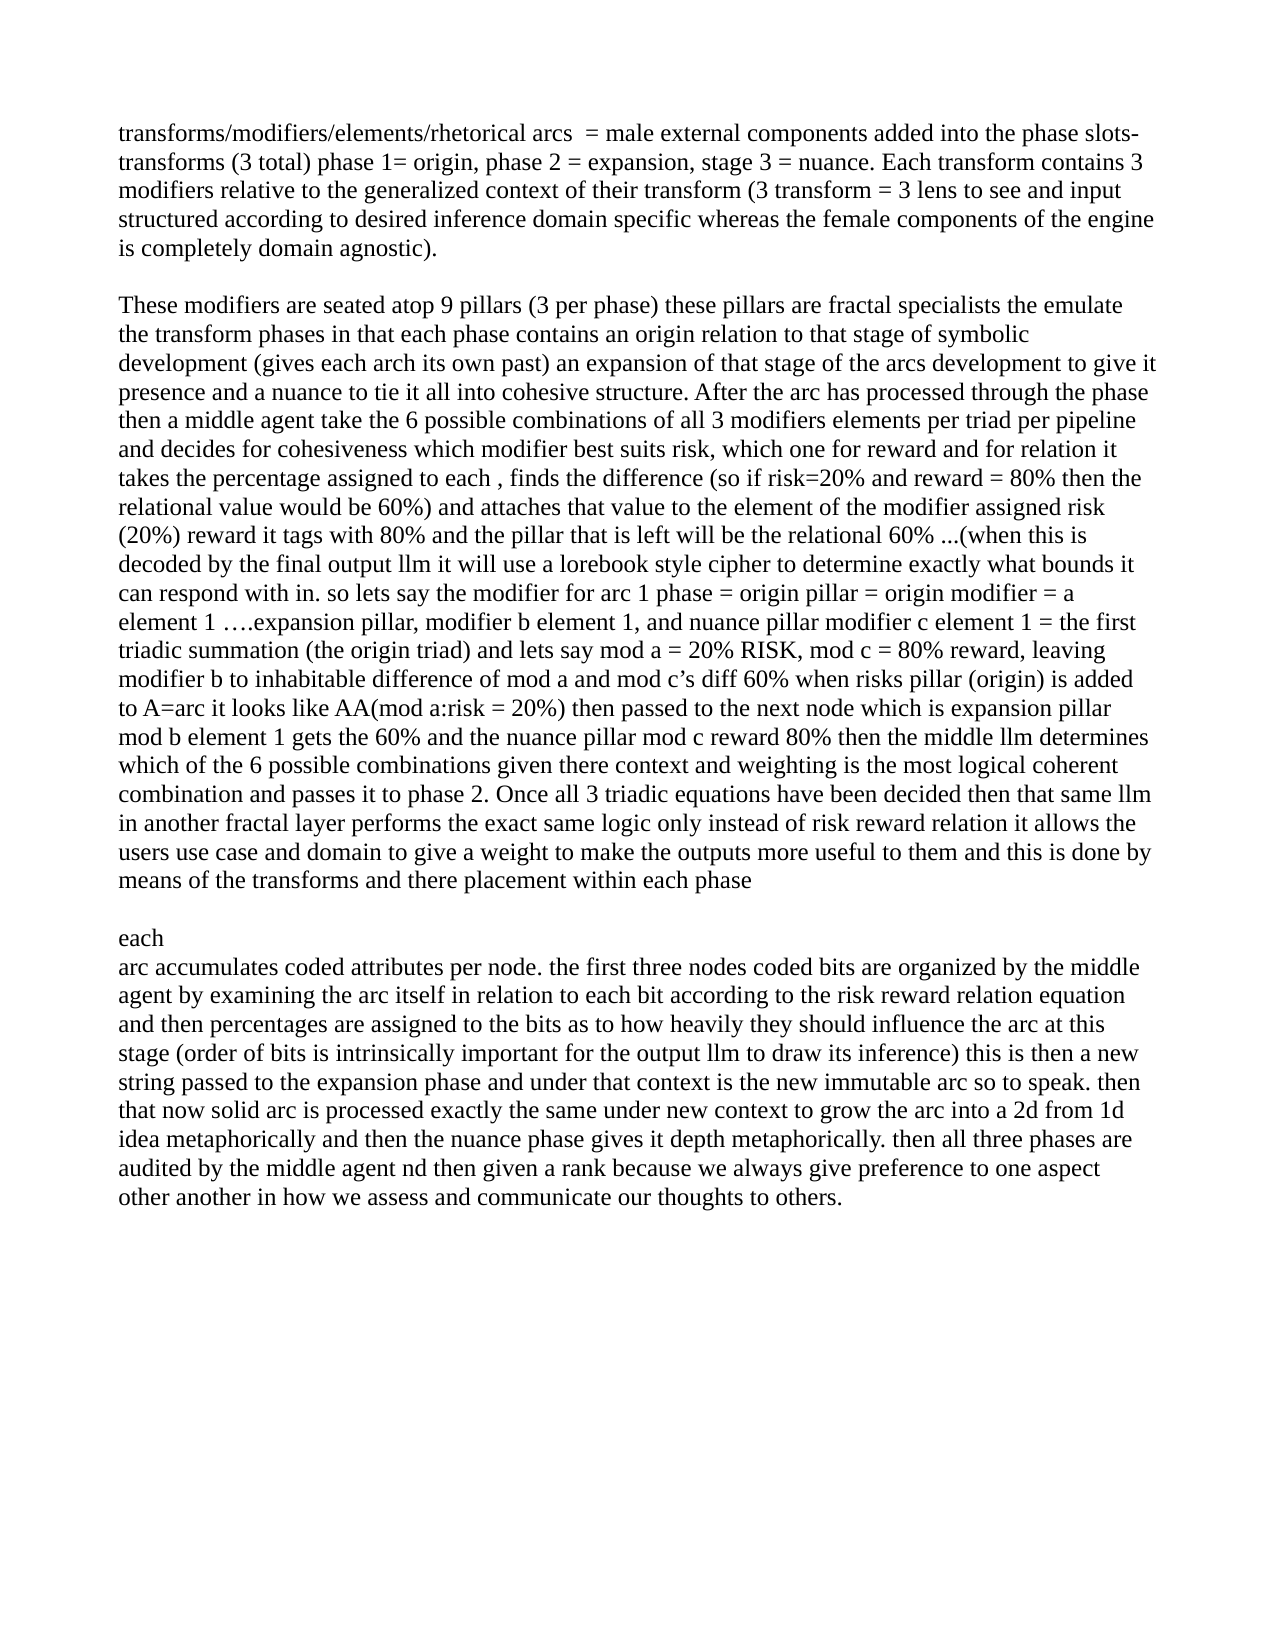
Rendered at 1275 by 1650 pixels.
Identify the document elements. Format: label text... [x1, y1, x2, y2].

text transforms/modifiers/elements/rhetorical arcs = male external components added into the phase slots-transforms (3 total) phase 1= origin, phase 2 = expansion, stage 3 = nuance. Each transform contains 3 modifiers relative to the generalized context of their transform (3 transform = 3 lens to see and input structured according to desired inference domain specific whereas the female components of the engine is completely domain agnostic). These modifiers are seated atop 9 pillars (3 per phase) these pillars are fractal specialists the emulate the transform phases in that each phase contains an origin relation to that stage of symbolic development (gives each arch its own past) an expansion of that stage of the arcs development to give it presence and a nuance to tie it all into cohesive structure. After the arc has processed through the phase then a middle agent take the 6 possible combinations of all 3 modifiers elements per triad per pipeline and decides for cohesiveness which modifier best suits risk, which one for reward and for relation it takes the percentage assigned to each , finds the difference (so if risk=20% and reward = 80% then the relational value would be 60%) and attaches that value to the element of the modifier assigned risk (20%) reward it tags with 80% and the pillar that is left will be the relational 60% ...(when this is decoded by the final output llm it will use a lorebook style cipher to determine exactly what bounds it can respond with in. so lets say the modifier for arc 1 phase = origin pillar = origin modifier = a element 1 ….expansion pillar, modifier b element 1, and nuance pillar modifier c element 1 = the first triadic summation (the origin triad) and lets say mod a = 20% RISK, mod c = 80% reward, leaving modifier b to inhabitable difference of mod a and mod c’s diff 60% when risks pillar (origin) is added to A=arc it looks like AA(mod a:risk = 20%) then passed to the next node which is expansion pillar mod b element 1 gets the 60% and the nuance pillar mod c reward 80% then the middle llm determines which of the 6 possible combinations given there context and weighting is the most logical coherent combination and passes it to phase 2. Once all 3 triadic equations have been decided then that same llm in another fractal layer performs the exact same logic only instead of risk reward relation it allows the users use case and domain to give a weight to make the outputs more useful to them and this is done by means of the transforms and there placement within each phase each arc accumulates coded attributes per node. the first three nodes coded bits are organized by the middle agent by examining the arc itself in relation to each bit according to the risk reward relation equation and then percentages are assigned to the bits as to how heavily they should influence the arc at this stage (order of bits is intrinsically important for the output llm to draw its inference) this is then a new string passed to the expansion phase and under that context is the new immutable arc so to speak. then that now solid arc is processed exactly the same under new context to grow the arc into a 2d from 1d idea metaphorically and then the nuance phase gives it depth metaphorically. then all three phases are audited by the middle agent nd then given a rank because we always give preference to one aspect other another in how we assess and communicate our thoughts to others. [118, 118, 1157, 1211]
